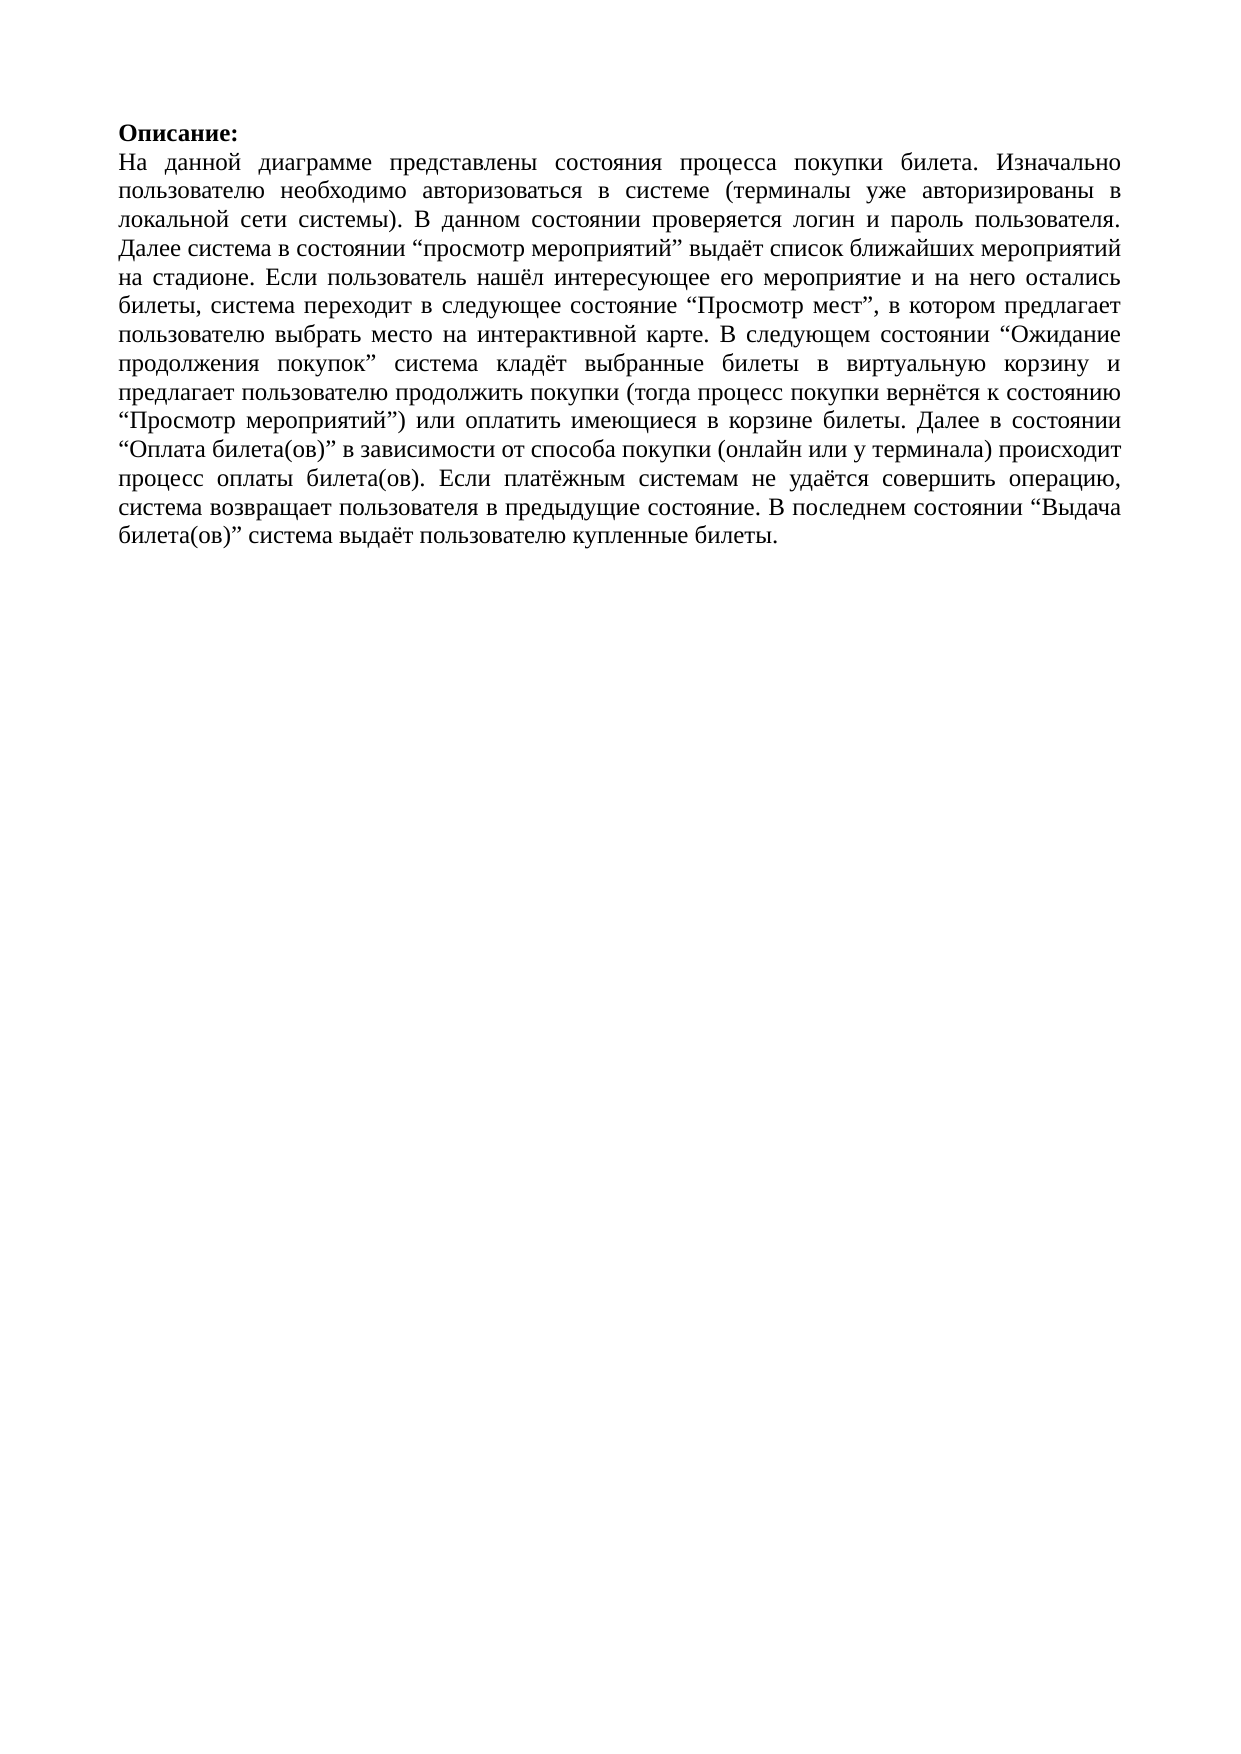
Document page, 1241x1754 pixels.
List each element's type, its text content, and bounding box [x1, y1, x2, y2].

text Описание: [118, 118, 1122, 147]
text На данной диаграмме представлены состояния процесса покупки билета. Изначально пользователю необходимо авторизоваться в системе (терминалы уже авторизированы в локальной сети системы). В данном состоянии проверяется логин и пароль пользователя. Далее система в состоянии “просмотр мероприятий” выдаёт список ближайших мероприятий на стадионе. Если пользователь нашёл интересующее его мероприятие и на него остались билеты, система переходит в следующее состояние “Просмотр мест”, в котором предлагает пользователю выбрать место на интерактивной карте. В следующем состоянии “Ожидание продолжения покупок” система кладёт выбранные билеты в виртуальную корзину и предлагает пользователю продолжить покупки (тогда процесс покупки вернётся к состоянию “Просмотр мероприятий”) или оплатить имеющиеся в корзине билеты. Далее в состоянии “Оплата билета(ов)” в зависимости от способа покупки (онлайн или у терминала) происходит процесс оплаты билета(ов). Если платёжным системам не удаётся совершить операцию, система возвращает пользователя в предыдущие состояние. В последнем состоянии “Выдача билета(ов)” система выдаёт пользователю купленные билеты. [118, 147, 1122, 549]
